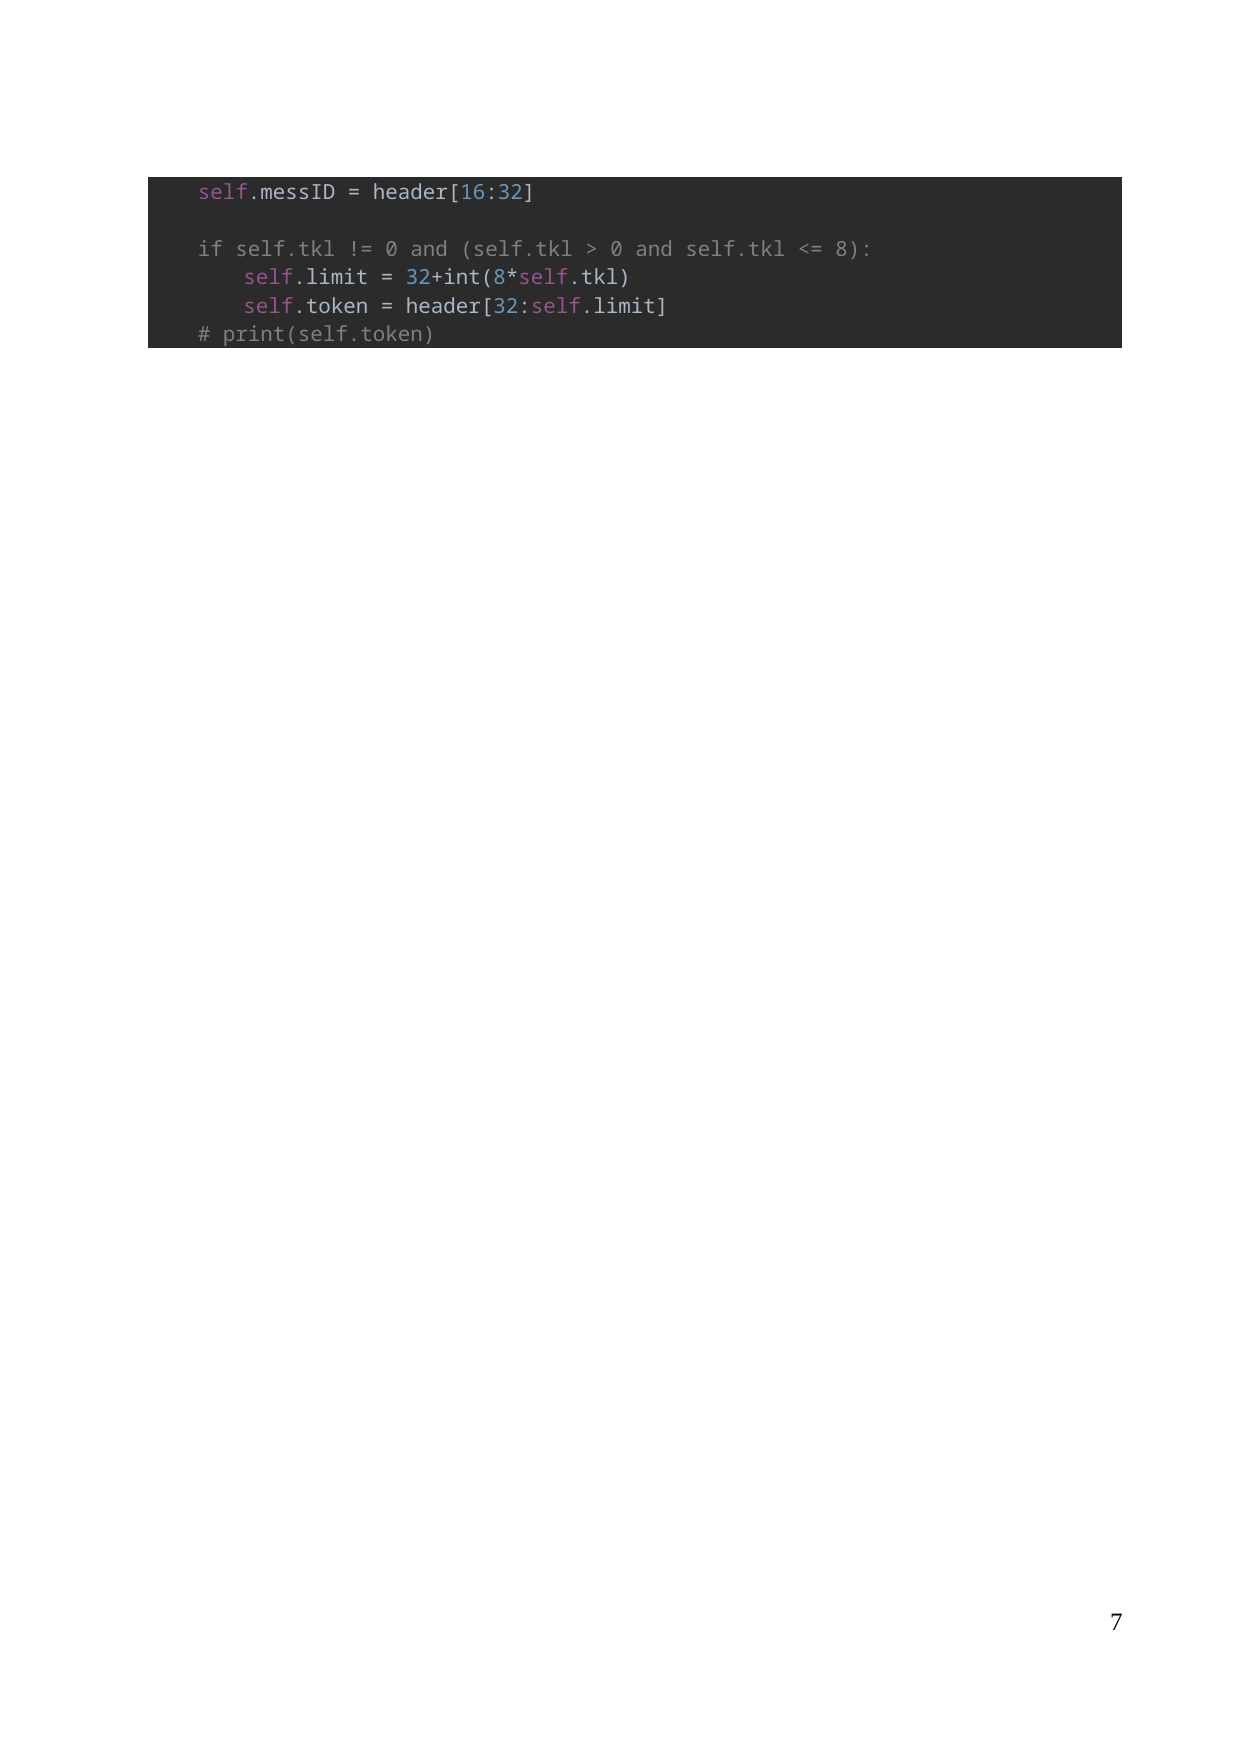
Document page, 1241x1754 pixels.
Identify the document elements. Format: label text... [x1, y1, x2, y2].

text self.messID = header[16:32] if self.tkl != 0 and (self.tkl > 0 and self.tkl <= 8): self.limit = 32+int(8*self.tkl) self.token = header[32:self.limit] # print(self.token) [148, 177, 1122, 348]
